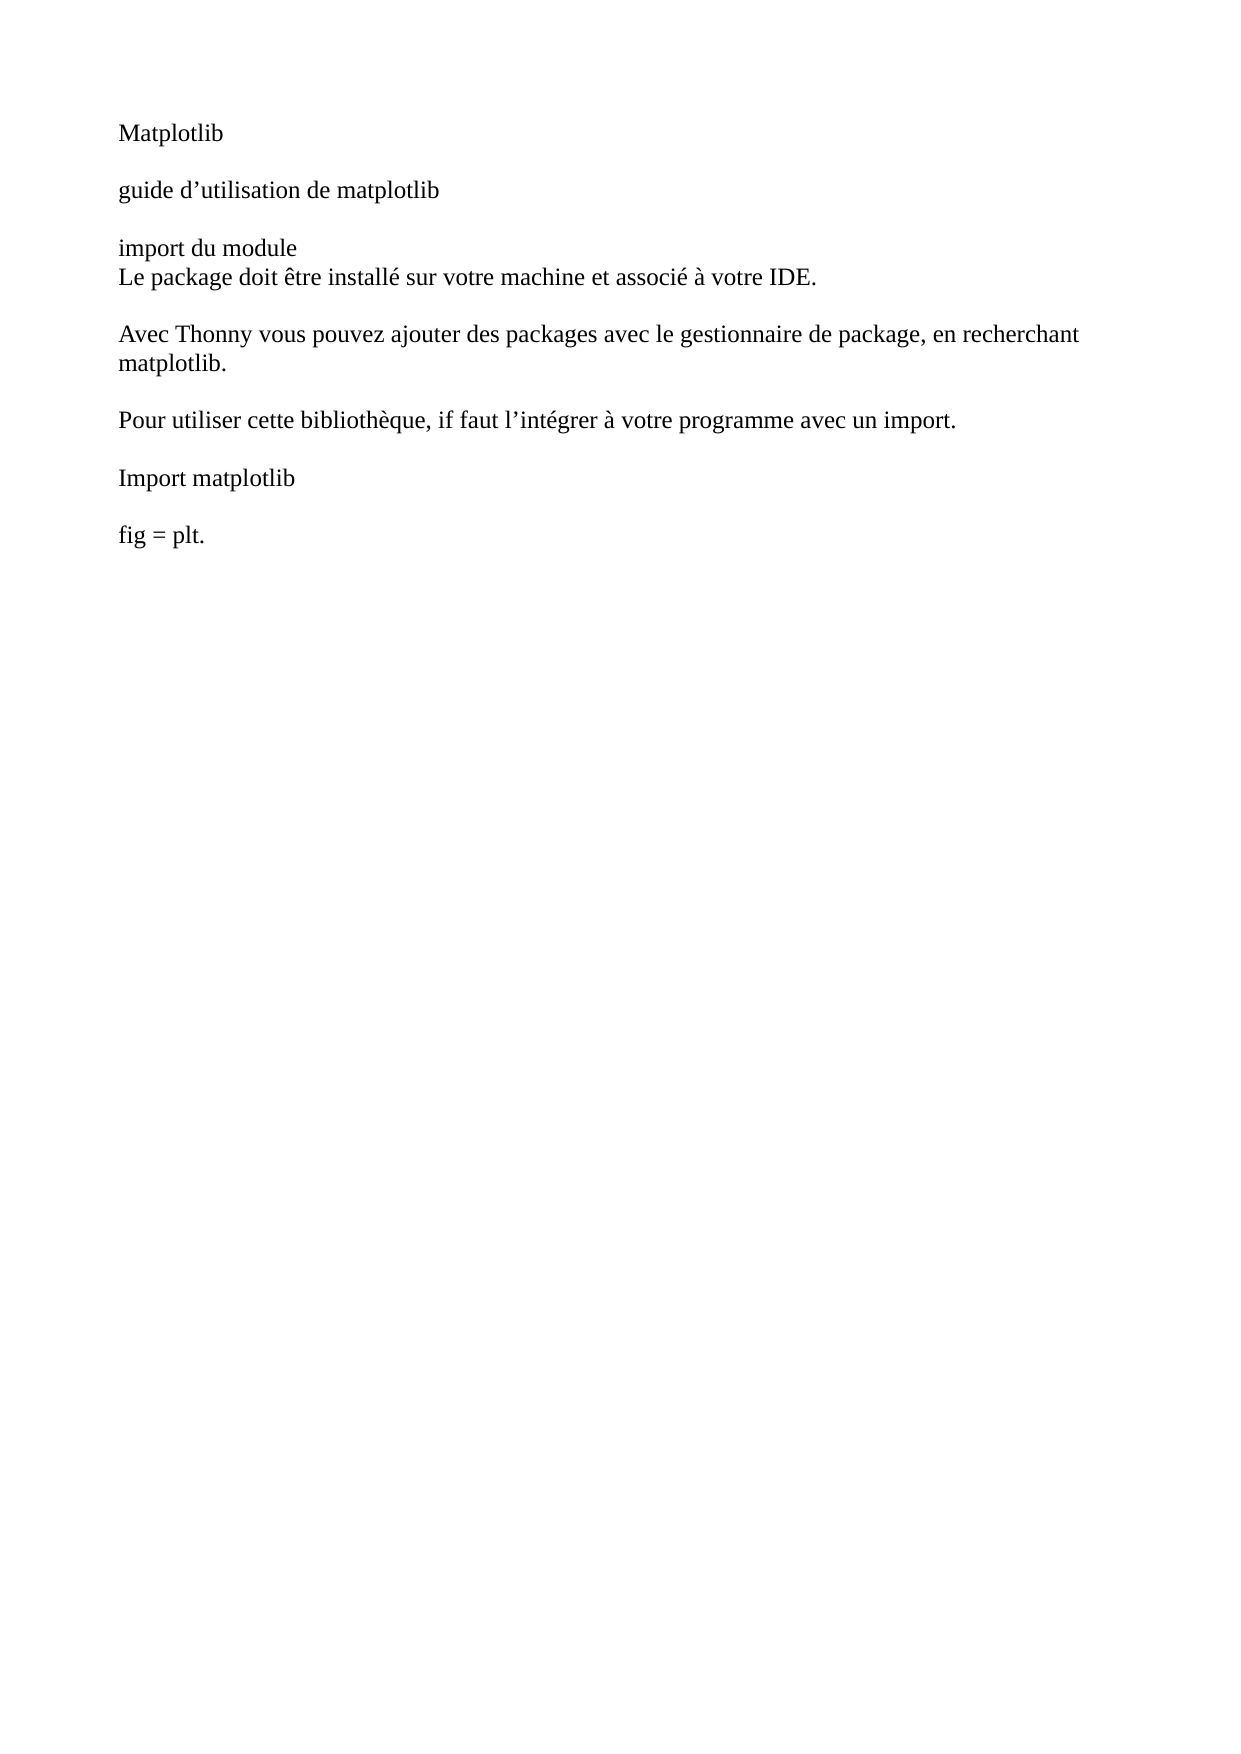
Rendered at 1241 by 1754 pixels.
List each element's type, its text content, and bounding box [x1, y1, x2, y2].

text Pour utiliser cette bibliothèque, if faut l’intégrer à votre programme avec un import. [118, 406, 1122, 434]
text guide d’utilisation de matplotlib [118, 176, 1122, 204]
text Import matplotlib [118, 463, 1122, 492]
text Matplotlib [118, 118, 1122, 147]
text Le package doit être installé sur votre machine et associé à votre IDE. [118, 262, 1122, 291]
text fig = plt. [118, 521, 1122, 549]
text import du module [118, 233, 1122, 262]
text Avec Thonny vous pouvez ajouter des packages avec le gestionnaire de package, en recherchant matplotlib. [118, 319, 1122, 377]
